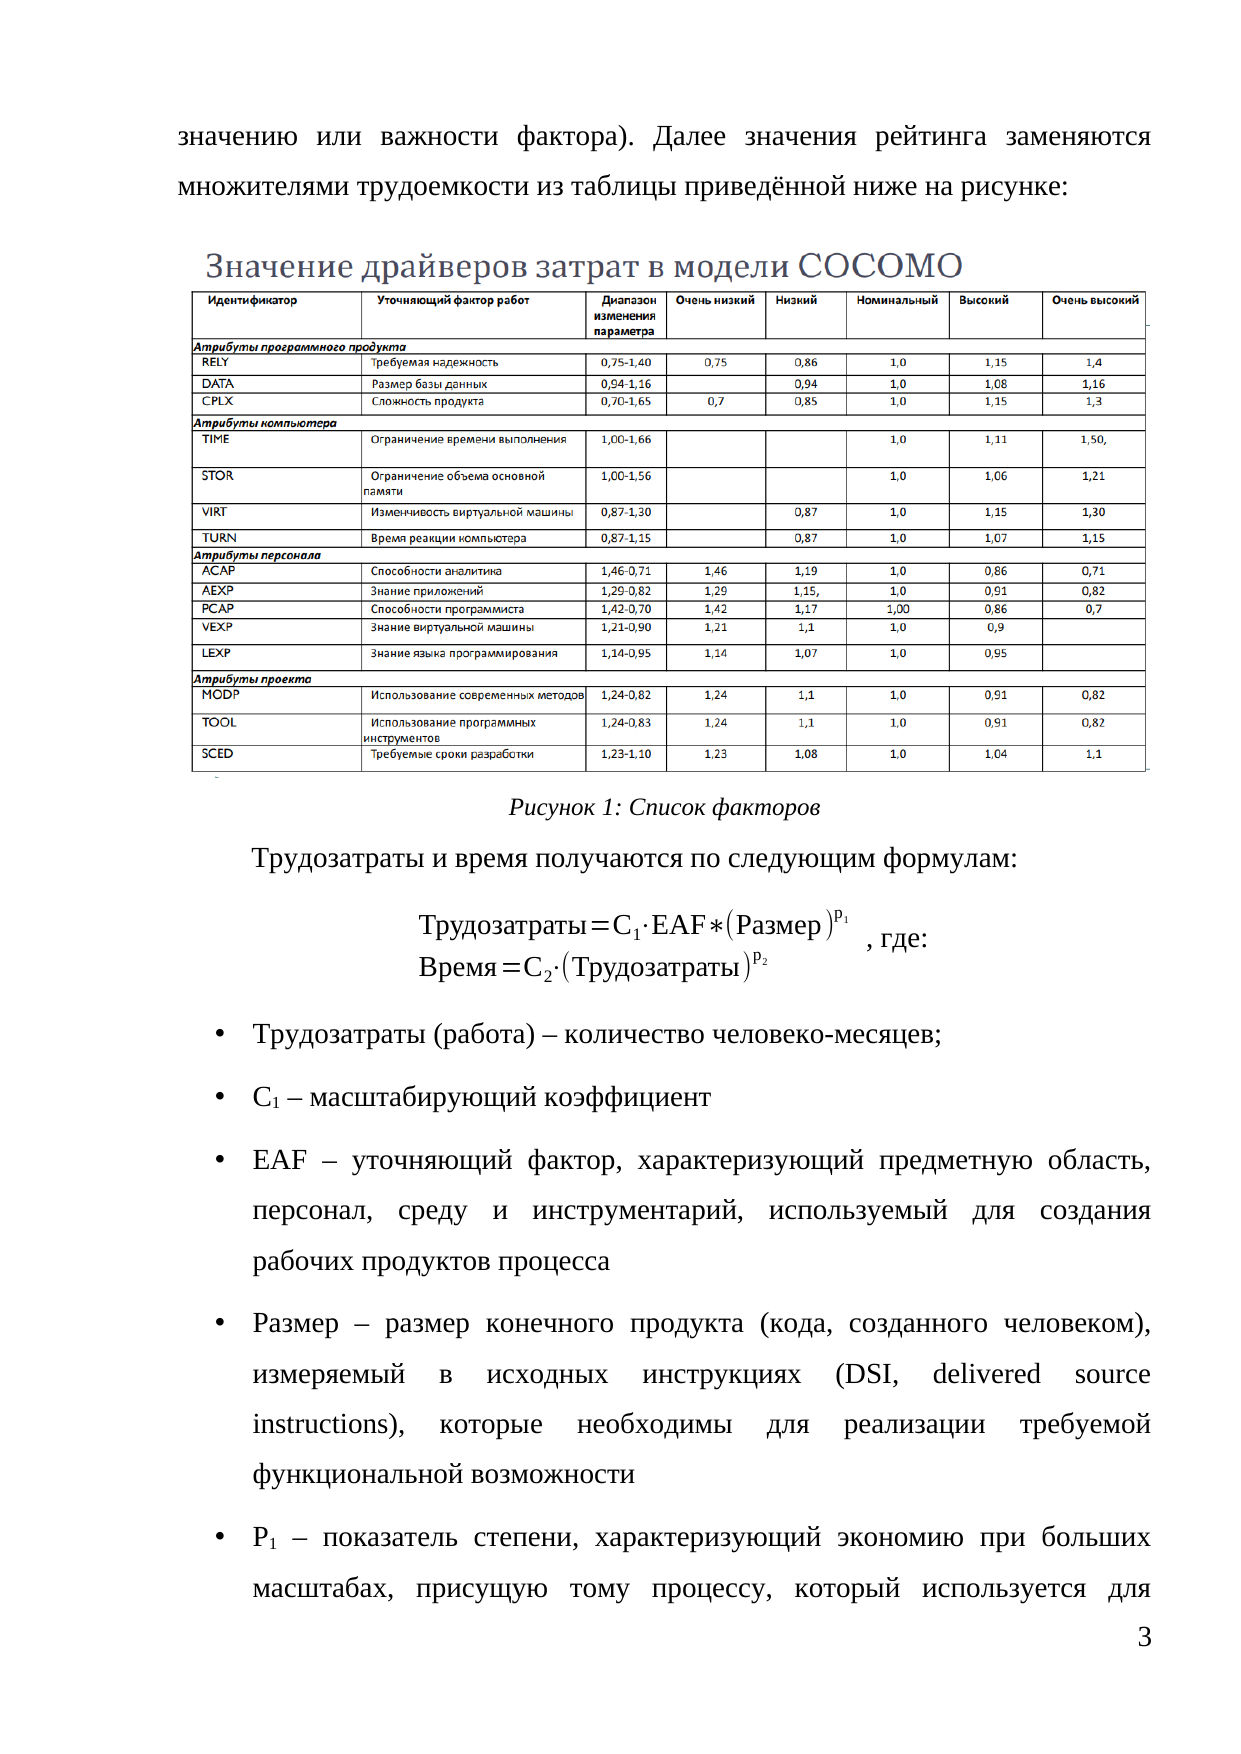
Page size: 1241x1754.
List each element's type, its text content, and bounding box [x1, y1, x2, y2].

list EAF – уточняющий фактор, характеризующий предметную область, персонал, среду и инструментарий, используемый для создания рабочих продуктов процесса [215, 1142, 1152, 1276]
picture [177, 243, 1152, 778]
list Размер – размер конечного продукта (кода, созданного человеком), измеряемый в исходных инструкциях (DSI, delivered source instructions), которые необходимы для реализации требуемой функциональной возможности [215, 1305, 1152, 1490]
list P1 – показатель степени, характеризующий экономию при больших масштабах, присущую тому процессу, который используется для [215, 1519, 1152, 1603]
list Трудозатраты (работа) – количество человеко-месяцев; [215, 1016, 1152, 1050]
text Трудозатраты и время получаются по следующим формулам: [177, 840, 1152, 873]
text значению или важности фактора). Далее значения рейтинга заменяются множителями трудоемкости из таблицы приведённой ниже на рисунке: [177, 118, 1152, 202]
text , где: [177, 903, 1152, 987]
list С1 – масштабирующий коэффициент [215, 1079, 1152, 1113]
text Рисунок 1: Список факторов [177, 778, 1152, 821]
